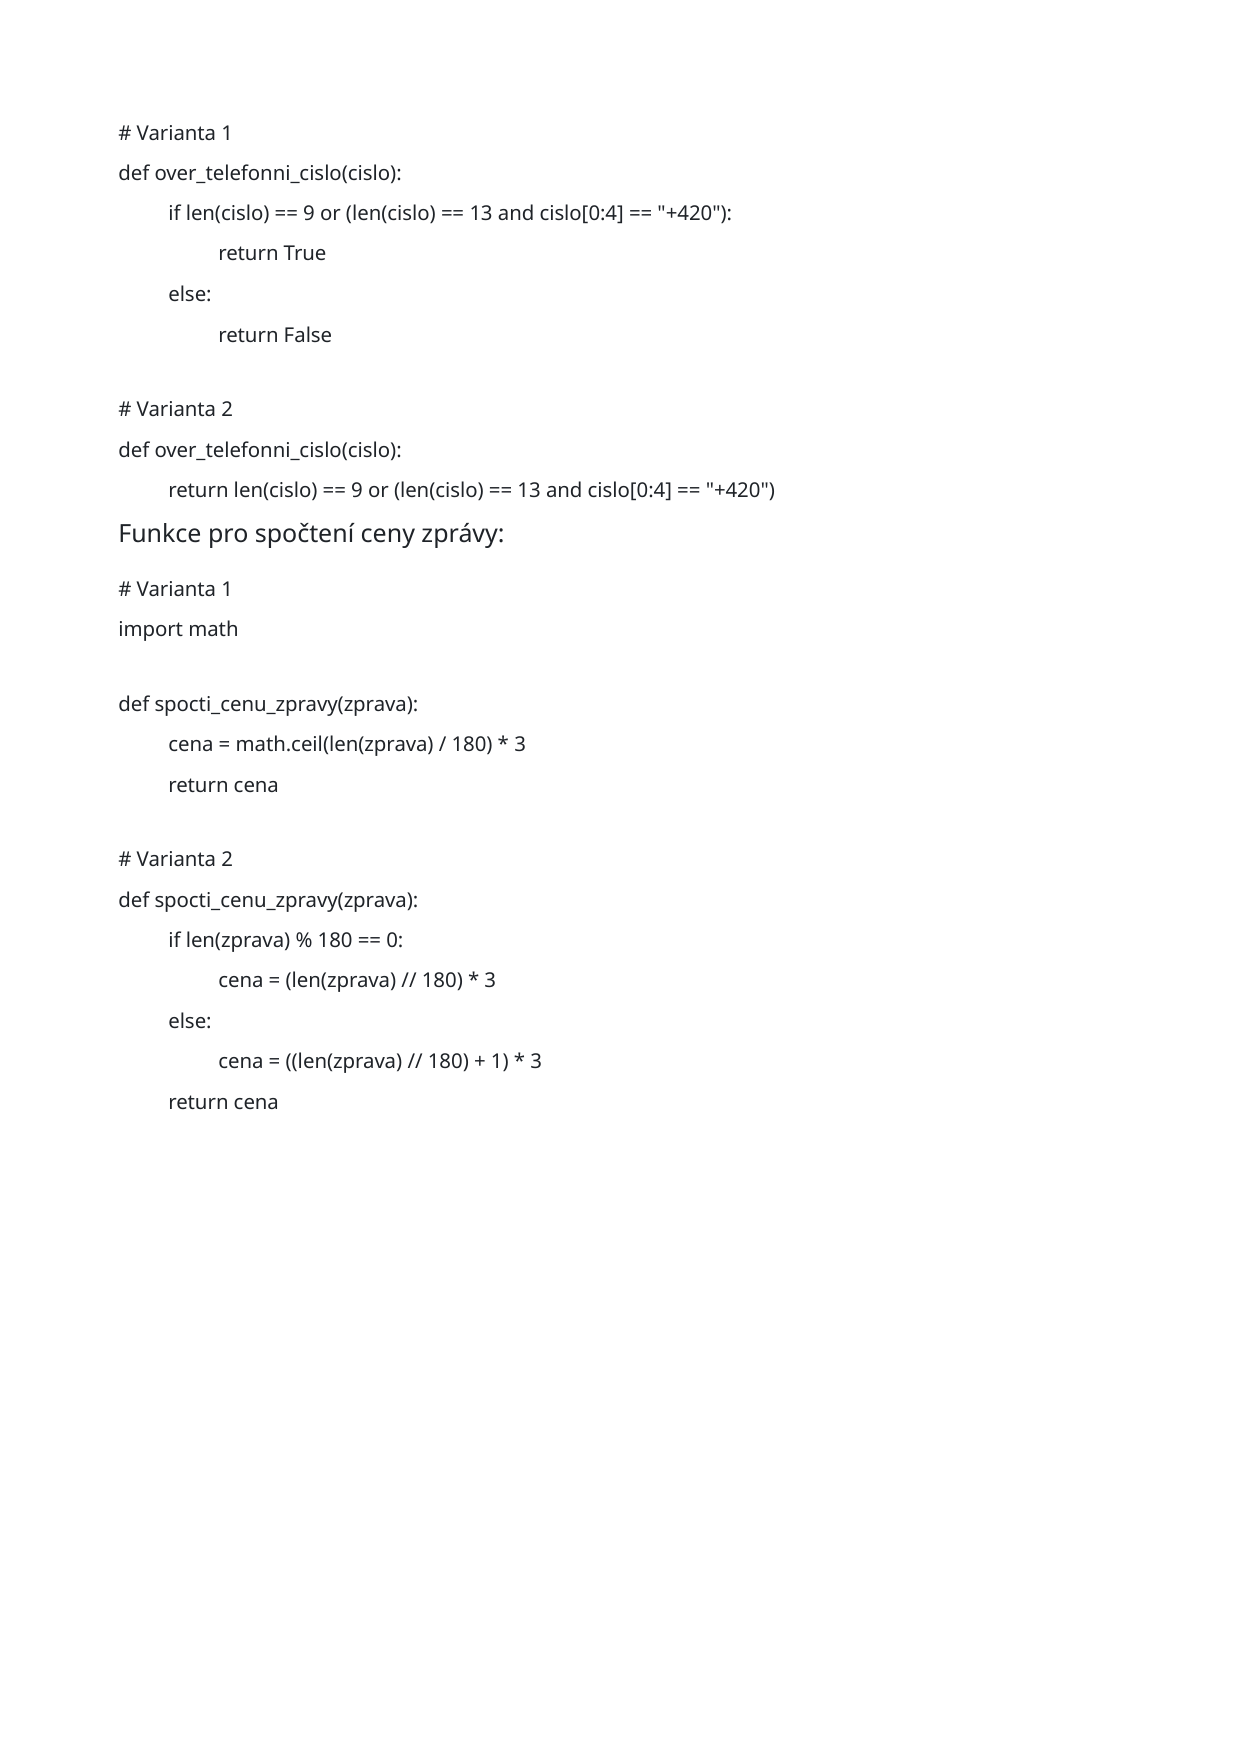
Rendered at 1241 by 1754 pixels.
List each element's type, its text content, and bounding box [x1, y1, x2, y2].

text return cena [118, 770, 1122, 798]
text import math [118, 615, 1122, 643]
text if len(zprava) % 180 == 0: [118, 925, 1122, 953]
text # Varianta 2 [118, 845, 1122, 873]
text Funkce pro spočtení ceny zprávy: [118, 516, 1122, 550]
text def over_telefonni_cislo(cislo): [118, 158, 1122, 186]
text return True [118, 239, 1122, 267]
text return len(cislo) == 9 or (len(cislo) == 13 and cislo[0:4] == "+420") [118, 475, 1122, 503]
text # Varianta 1 [118, 575, 1122, 603]
text def over_telefonni_cislo(cislo): [118, 435, 1122, 463]
text def spocti_cenu_zpravy(zprava): [118, 885, 1122, 913]
text return False [118, 320, 1122, 348]
text cena = ((len(zprava) // 180) + 1) * 3 [118, 1047, 1122, 1075]
text else: [118, 1007, 1122, 1034]
text return cena [118, 1088, 1122, 1116]
text else: [118, 279, 1122, 308]
text # Varianta 1 [118, 118, 1122, 146]
text cena = math.ceil(len(zprava) / 180) * 3 [118, 729, 1122, 758]
text def spocti_cenu_zpravy(zprava): [118, 689, 1122, 717]
text if len(cislo) == 9 or (len(cislo) == 13 and cislo[0:4] == "+420"): [118, 198, 1122, 226]
text # Varianta 2 [118, 395, 1122, 423]
text cena = (len(zprava) // 180) * 3 [118, 966, 1122, 994]
